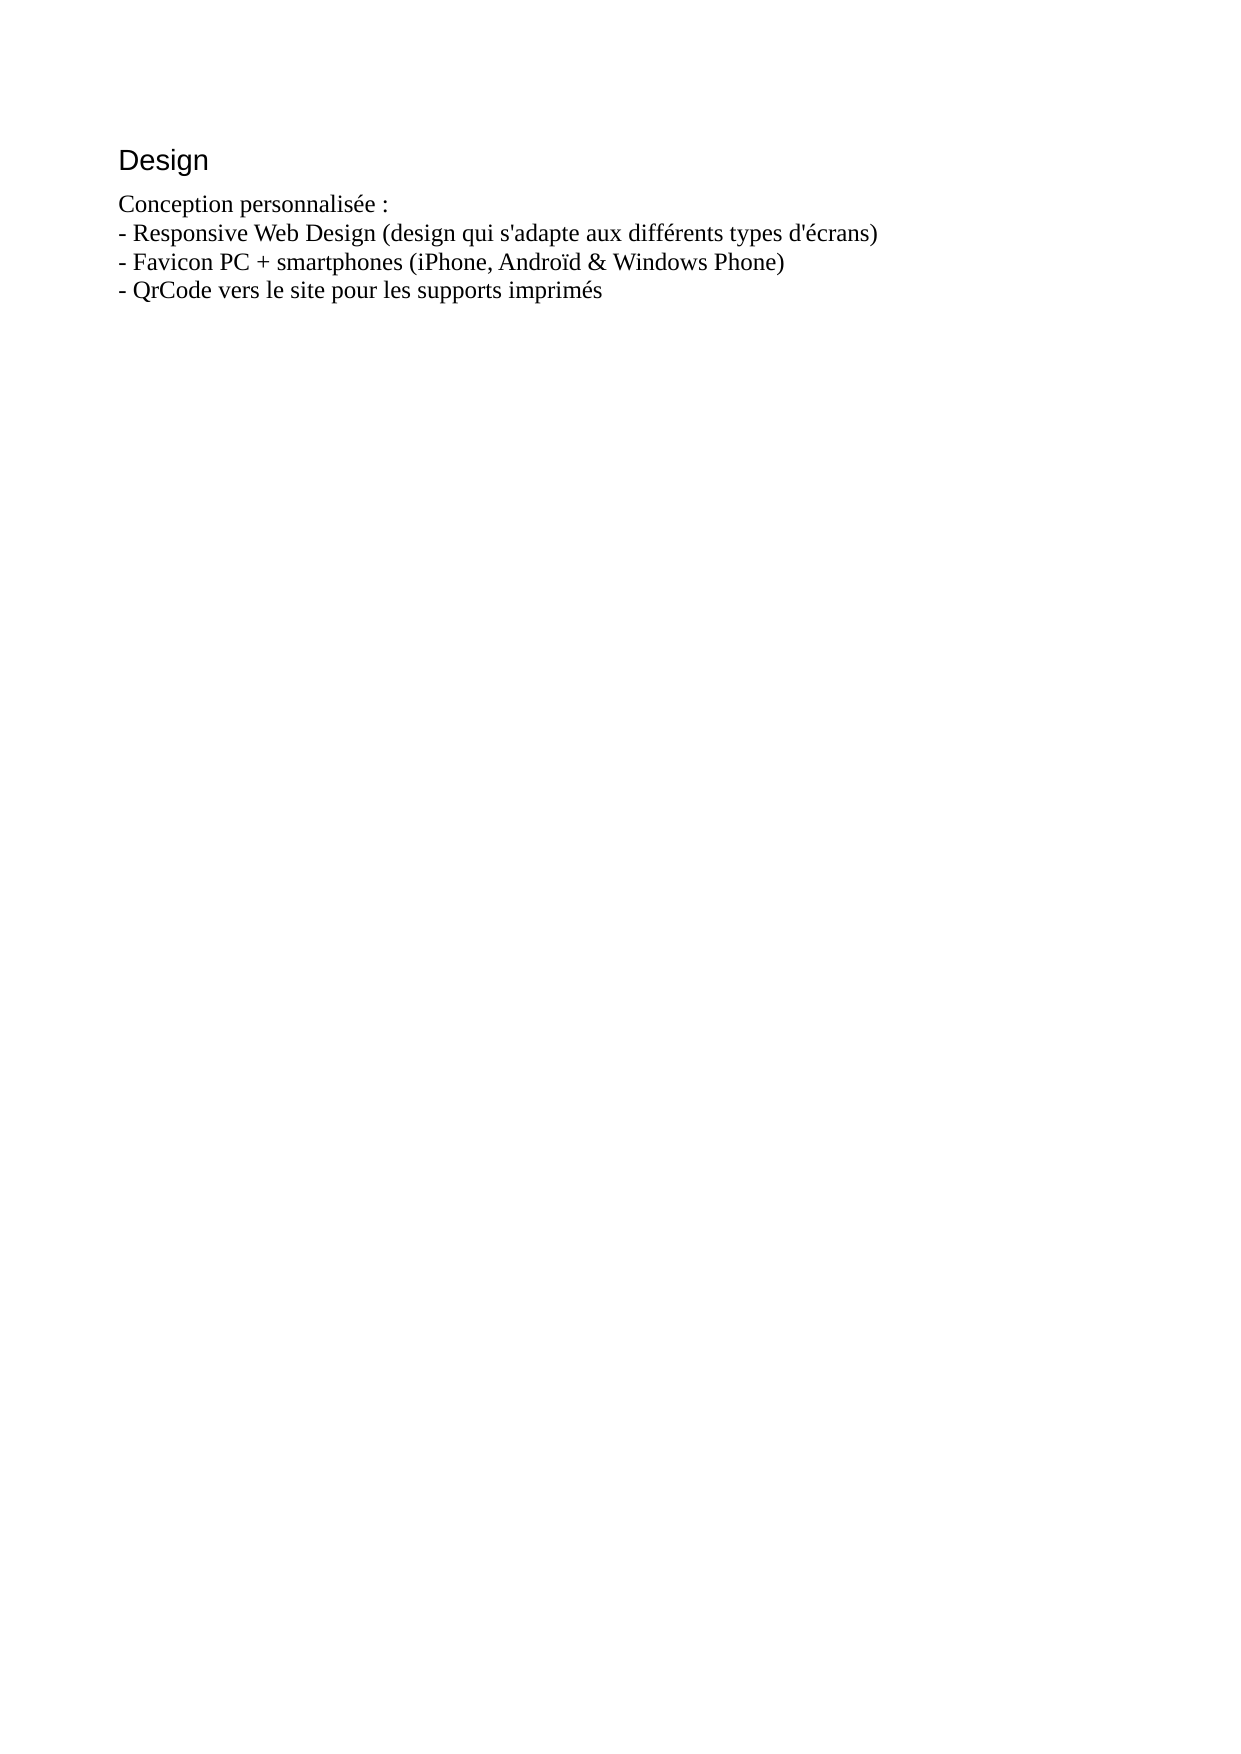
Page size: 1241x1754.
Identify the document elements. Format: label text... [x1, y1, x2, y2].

text Conception personnalisée : [118, 189, 1122, 218]
subtitle Design [118, 143, 1122, 177]
text - Favicon PC + smartphones (iPhone, Androïd & Windows Phone) [118, 247, 1122, 275]
text - Responsive Web Design (design qui s'adapte aux différents types d'écrans) [118, 218, 1122, 247]
text - QrCode vers le site pour les supports imprimés [118, 275, 1122, 304]
